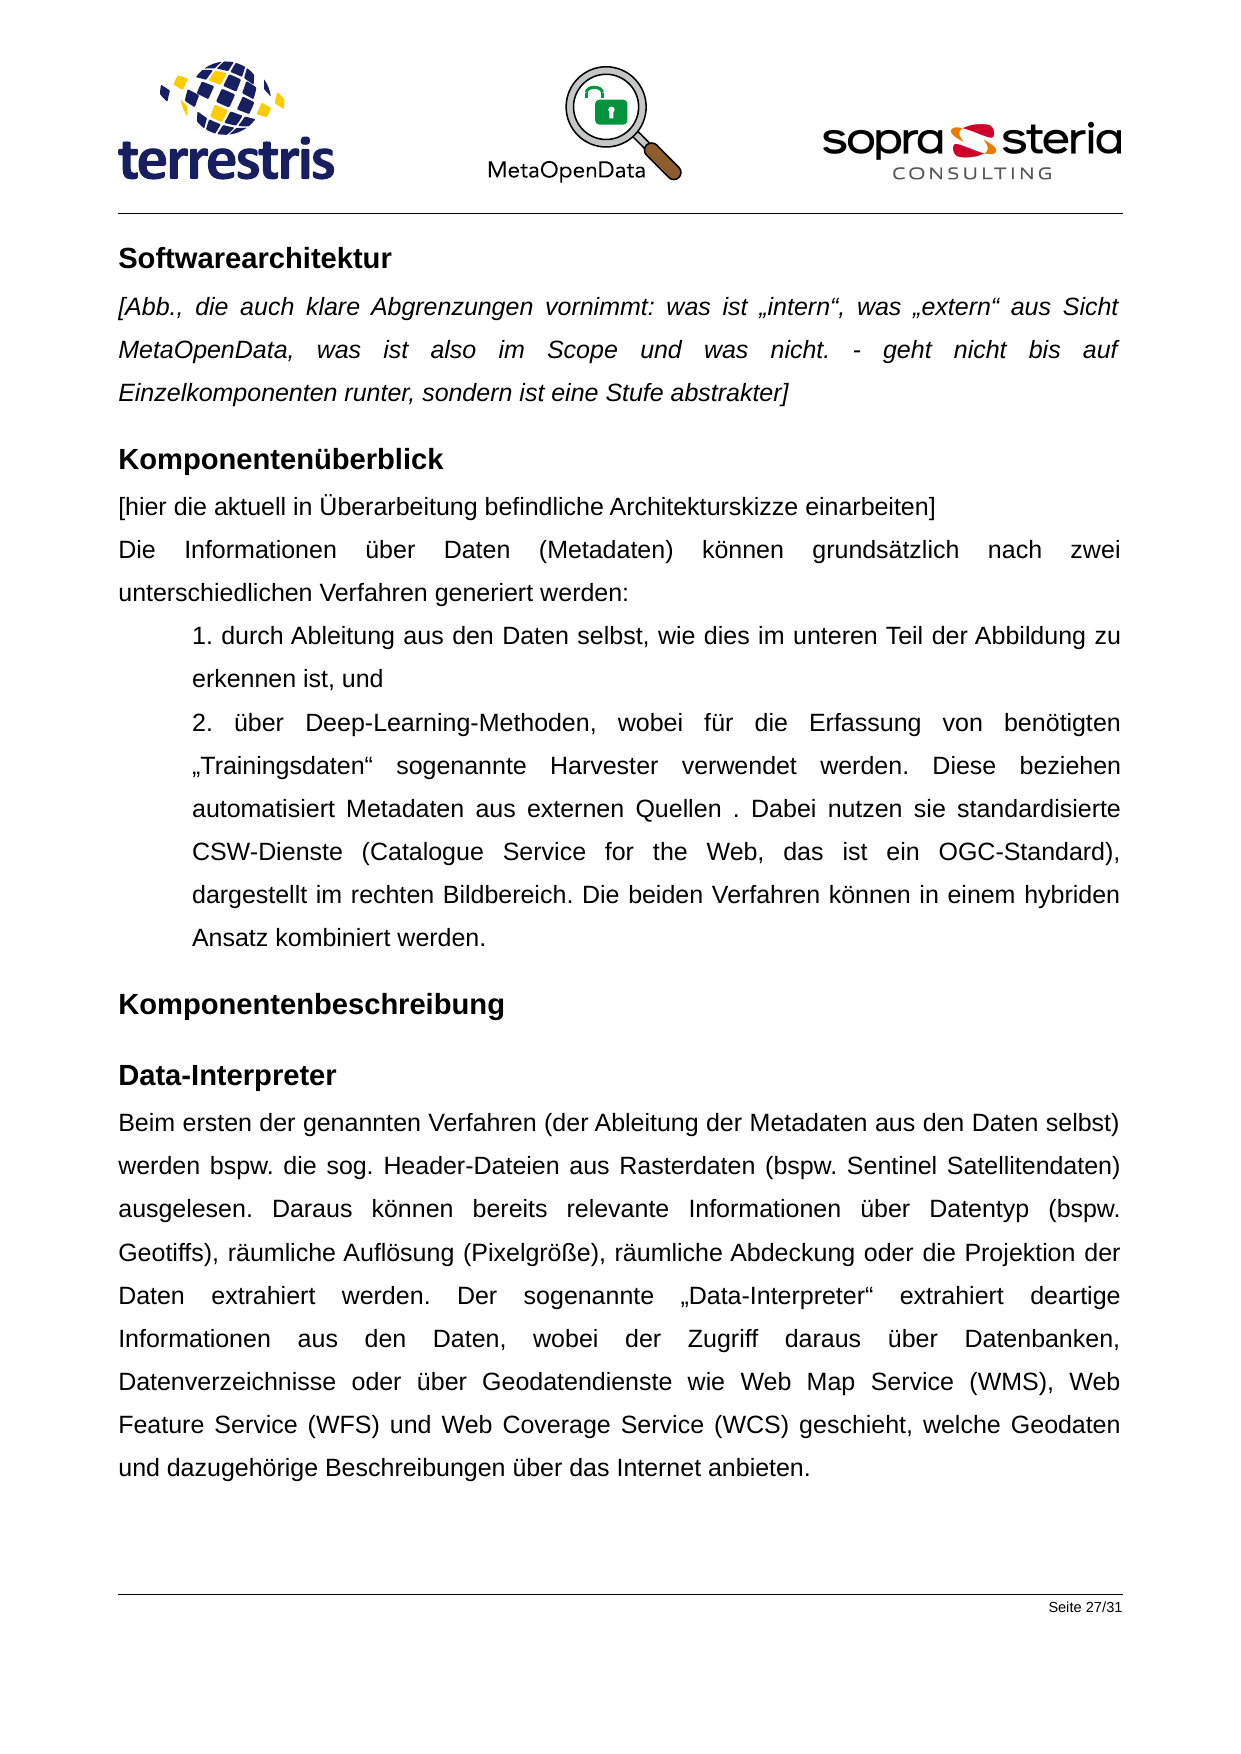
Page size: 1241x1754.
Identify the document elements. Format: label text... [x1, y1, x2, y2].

picture [800, 98, 1144, 203]
text [hier die aktuell in Überarbeitung befindliche Architekturskizze einarbeiten] [118, 492, 1122, 521]
list über Deep-Learning-Methoden, wobei für die Erfassung von benötigten „Trainingsdaten“ sogenannte Harvester verwendet werden. Diese beziehen automatisiert Metadaten aus externen Quellen . Dabei nutzen sie standardisierte CSW-Dienste (Catalogue Service for the Web, das ist ein OGC-Standard), dargestellt im rechten Bildbereich. Die beiden Verfahren können in einem hybriden Ansatz kombiniert werden. [118, 708, 1122, 952]
text [Abb., die auch klare Abgrenzungen vornimmt: was ist „intern“, was „extern“ aus Sicht MetaOpenData, was ist also im Scope und was nicht. - geht nicht bis auf Einzelkomponenten runter, sondern ist eine Stufe abstrakter] [118, 292, 1122, 407]
subtitle Data-Interpreter [118, 1058, 1122, 1091]
list durch Ableitung aus den Daten selbst, wie dies im unteren Teil der Abbildung zu erkennen ist, und [118, 621, 1122, 693]
text Beim ersten der genannten Verfahren (der Ableitung der Metadaten aus den Daten selbst) werden bspw. die sog. Header-Dateien aus Rasterdaten (bspw. Sentinel Satellitendaten) ausgelesen. Daraus können bereits relevante Informationen über Datentyp (bspw. Geotiffs), räumliche Auflösung (Pixelgröße), räumliche Abdeckung oder die Projektion der Daten extrahiert werden. Der sogenannte „Data-Interpreter“ extrahiert deartige Informationen aus den Daten, wobei der Zugriff daraus über Datenbanken, Datenverzeichnisse oder über Geodatendienste wie Web Map Service (WMS), Web Feature Service (WFS) und Web Coverage Service (WCS) geschieht, welche Geodaten und dazugehörige Beschreibungen über das Internet anbieten. [118, 1108, 1122, 1482]
subtitle Komponentenbeschreibung [118, 987, 1122, 1021]
text Die Informationen über Daten (Metadaten) können grundsätzlich nach zwei unterschiedlichen Verfahren generiert werden: [118, 535, 1122, 607]
subtitle Komponentenüberblick [118, 442, 1122, 475]
subtitle Softwarearchitektur [118, 241, 1122, 275]
